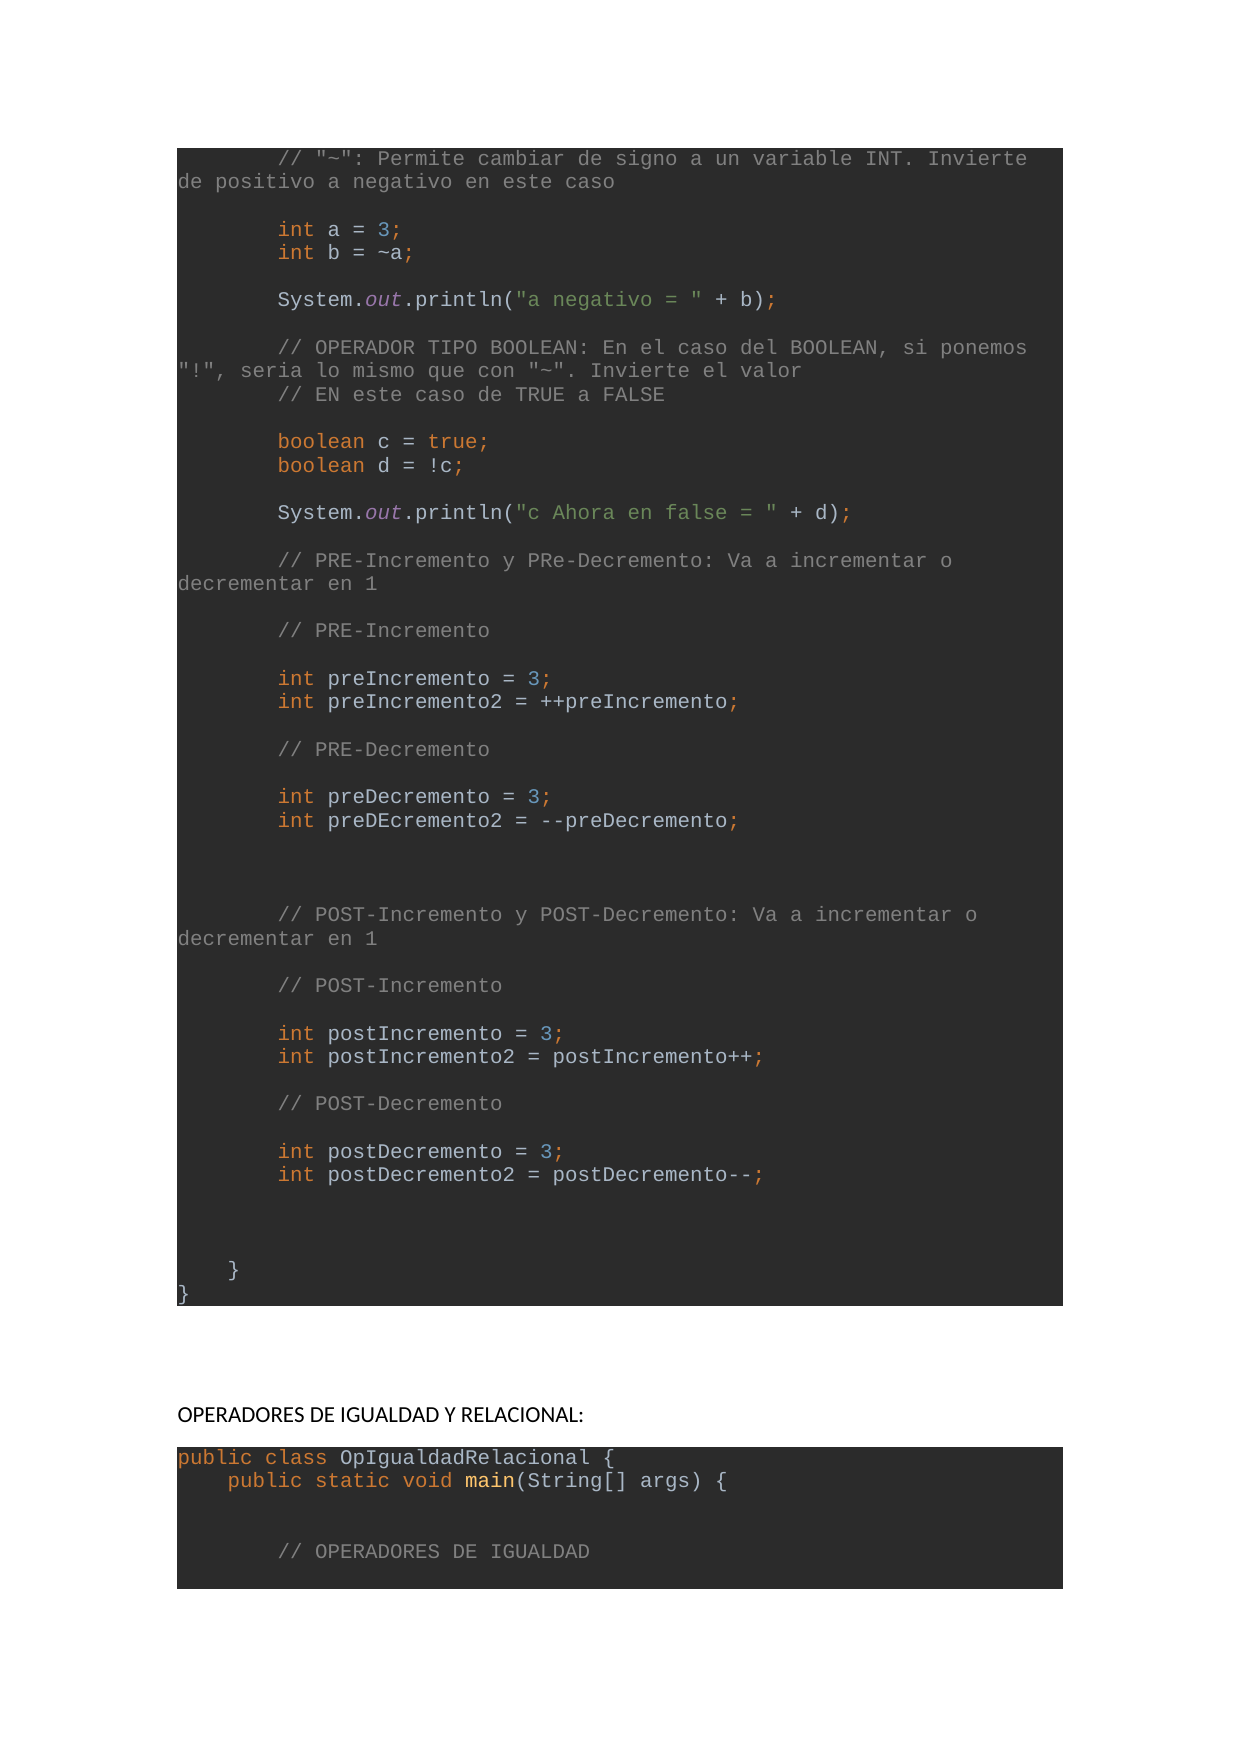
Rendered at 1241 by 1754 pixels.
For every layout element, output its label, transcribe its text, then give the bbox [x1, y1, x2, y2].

text public class OpIgualdadRelacional { public static void main(String[] args) { // OPERADORES DE IGUALDAD [177, 1447, 1063, 1589]
text // "~": Permite cambiar de signo a un variable INT. Invierte de positivo a negativo en este caso int a = 3; int b = ~a; System.out.println("a negativo = " + b); // OPERADOR TIPO BOOLEAN: En el caso del BOOLEAN, si ponemos "!", seria lo mismo que con "~". Invierte el valor // EN este caso de TRUE a FALSE boolean c = true; boolean d = !c; System.out.println("c Ahora en false = " + d); // PRE-Incremento y PRe-Decremento: Va a incrementar o decrementar en 1 // PRE-Incremento int preIncremento = 3; int preIncremento2 = ++preIncremento; // PRE-Decremento int preDecremento = 3; int preDEcremento2 = --preDecremento; // POST-Incremento y POST-Decremento: Va a incrementar o decrementar en 1 // POST-Incremento int postIncremento = 3; int postIncremento2 = postIncremento++; // POST-Decremento int postDecremento = 3; int postDecremento2 = postDecremento--; } } [177, 148, 1063, 1306]
text OPERADORES DE IGUALDAD Y RELACIONAL: [177, 1400, 1063, 1428]
